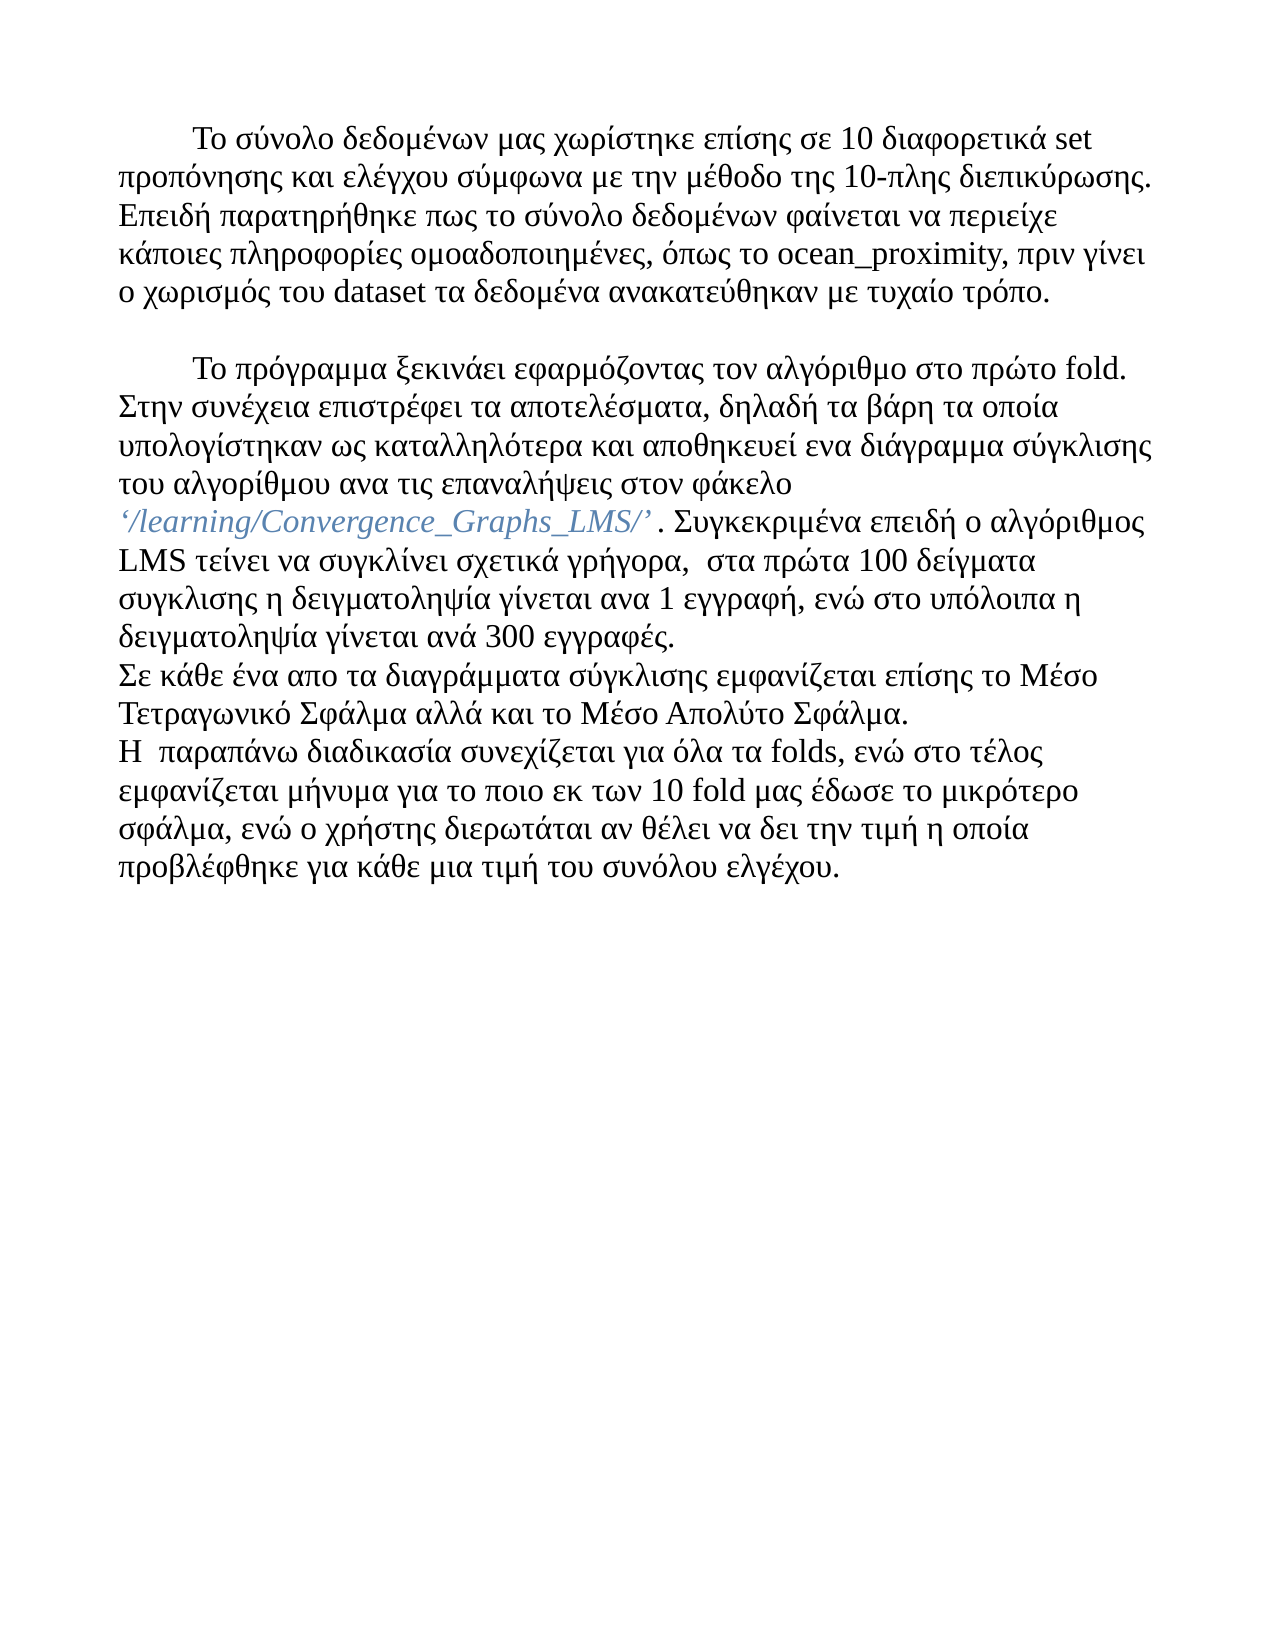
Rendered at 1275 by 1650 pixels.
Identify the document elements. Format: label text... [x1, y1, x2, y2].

text Η παραπάνω διαδικασία συνεχίζεται για όλα τα folds, ενώ στο τέλος εμφανίζεται μήνυμα για το ποιο εκ των 10 fold μας έδωσε το μικρότερο σφάλμα, ενώ ο χρήστης διερωτάται αν θέλει να δει την τιμή η οποία προβλέφθηκε για κάθε μια τιμή του συνόλου ελγέχου. [118, 731, 1157, 885]
text Το πρόγραμμα ξεκινάει εφαρμόζοντας τον αλγόριθμο στο πρώτο fold. Στην συνέχεια επιστρέφει τα αποτελέσματα, δηλαδή τα βάρη τα οποία υπολογίστηκαν ως καταλληλότερα και αποθηκευεί ενα διάγραμμα σύγκλισης του αλγορίθμου ανα τις επαναλήψεις στον φάκελο ‘/learning/Convergence_Graphs_LMS/’ . Συγκεκριμένα επειδή ο αλγόριθμος LMS τείνει να συγκλίνει σχετικά γρήγορα, στα πρώτα 100 δείγματα συγκλισης η δειγματοληψία γίνεται ανα 1 εγγραφή, ενώ στο υπόλοιπα η δειγματοληψία γίνεται ανά 300 εγγραφές. [118, 348, 1157, 655]
text Το σύνολο δεδομένων μας χωρίστηκε επίσης σε 10 διαφορετικά set προπόνησης και ελέγχου σύμφωνα με την μέθοδο της 10-πλης διεπικύρωσης. Επειδή παρατηρήθηκε πως το σύνολο δεδομένων φαίνεται να περιείχε κάποιες πληροφορίες ομοαδοποιημένες, όπως το ocean_proximity, πριν γίνει ο χωρισμός του dataset τα δεδομένα ανακατεύθηκαν με τυχαίο τρόπο. [118, 118, 1157, 310]
text Σε κάθε ένα απο τα διαγράμματα σύγκλισης εμφανίζεται επίσης το Μέσο Τετραγωνικό Σφάλμα αλλά και το Μέσο Απολύτο Σφάλμα. [118, 655, 1157, 731]
